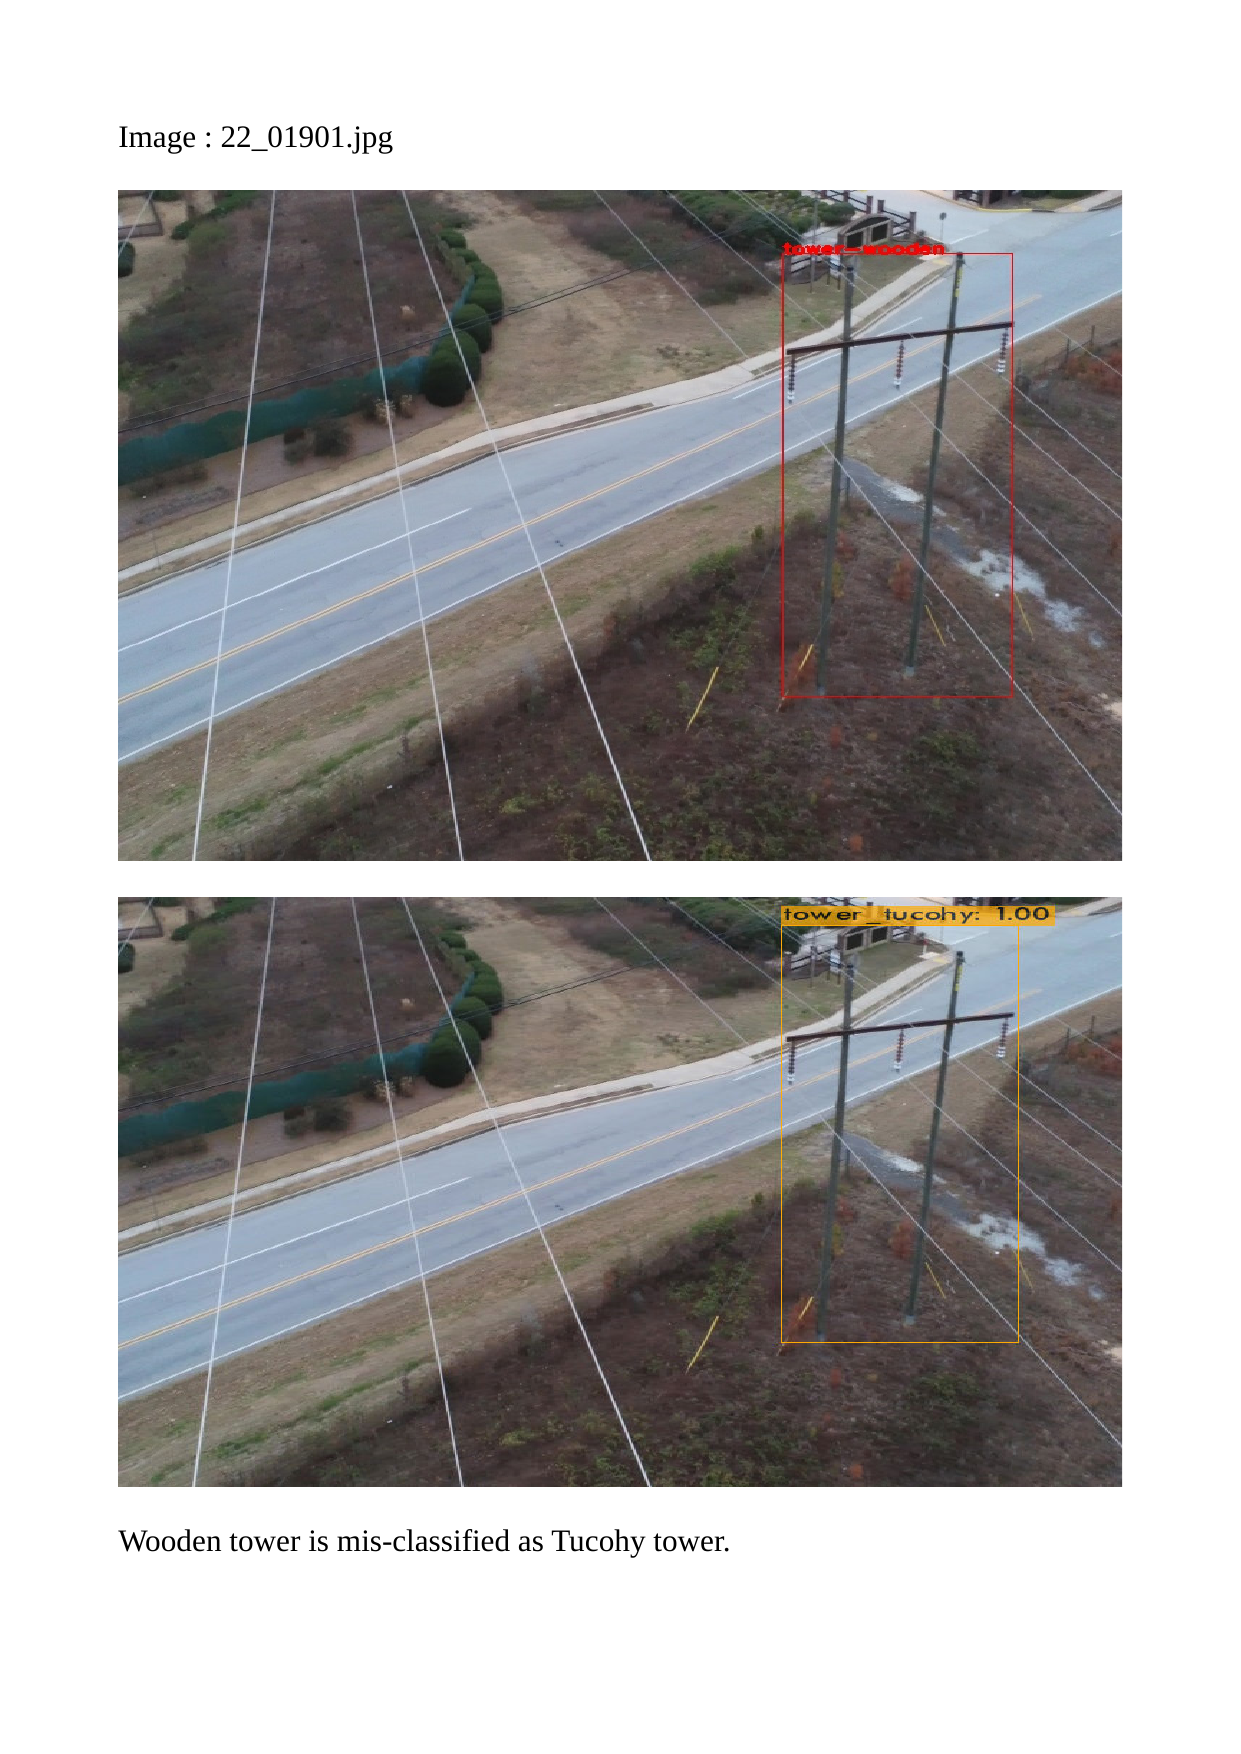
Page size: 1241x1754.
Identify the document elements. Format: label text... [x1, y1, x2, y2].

text Image : 22_01901.jpg [118, 118, 1122, 154]
picture [118, 190, 1123, 861]
picture [118, 897, 1123, 1487]
text Wooden tower is mis-classified as Tucohy tower. [118, 1522, 1122, 1558]
